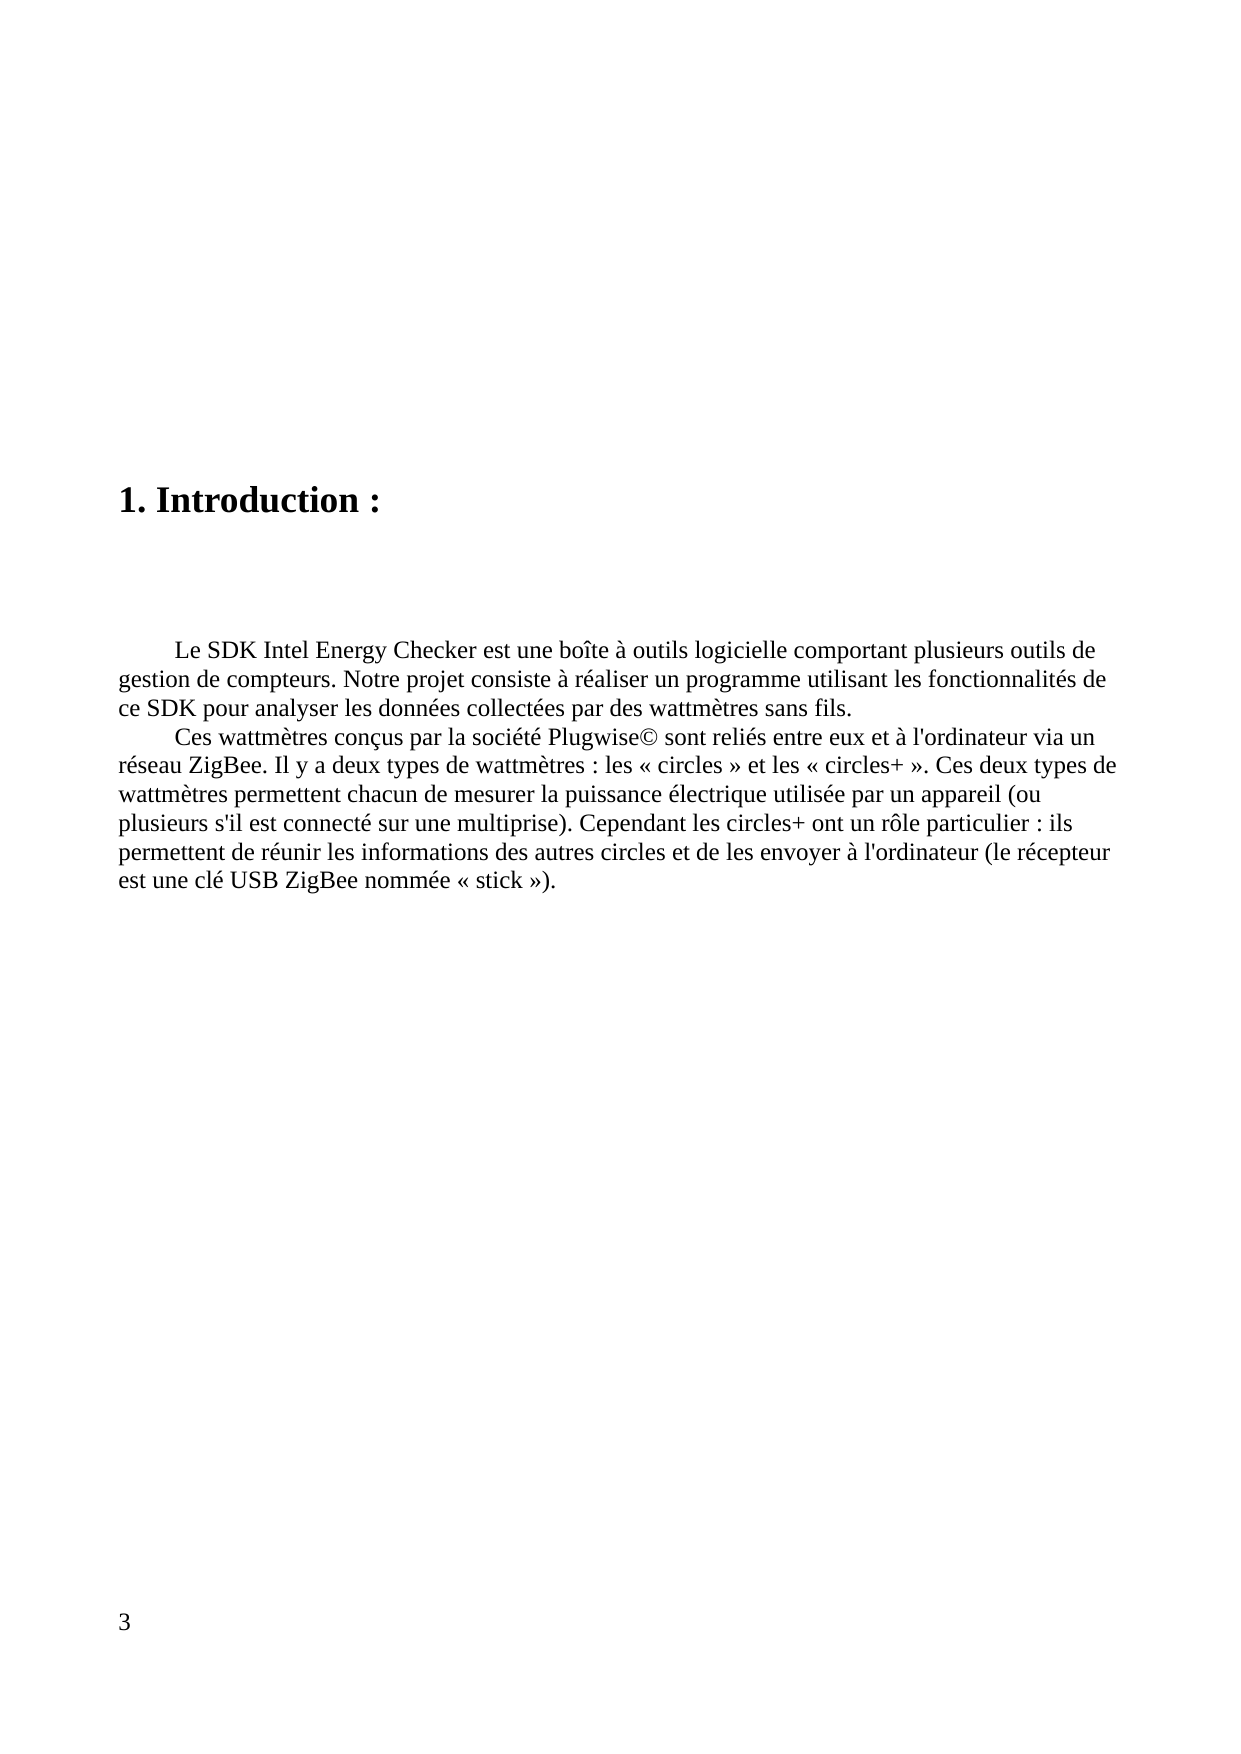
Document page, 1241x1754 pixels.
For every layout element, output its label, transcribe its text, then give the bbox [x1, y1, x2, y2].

text Le SDK Intel Energy Checker est une boîte à outils logicielle comportant plusieurs outils de gestion de compteurs. Notre projet consiste à réaliser un programme utilisant les fonctionnalités de ce SDK pour analyser les données collectées par des wattmètres sans fils. [118, 636, 1122, 722]
text 1. Introduction : [118, 477, 1122, 521]
text Ces wattmètres conçus par la société Plugwise© sont reliés entre eux et à l'ordinateur via un réseau ZigBee. Il y a deux types de wattmètres : les « circles » et les « circles+ ». Ces deux types de wattmètres permettent chacun de mesurer la puissance électrique utilisée par un appareil (ou plusieurs s'il est connecté sur une multiprise). Cependant les circles+ ont un rôle particulier : ils permettent de réunir les informations des autres circles et de les envoyer à l'ordinateur (le récepteur est une clé USB ZigBee nommée « stick »). [118, 722, 1122, 894]
